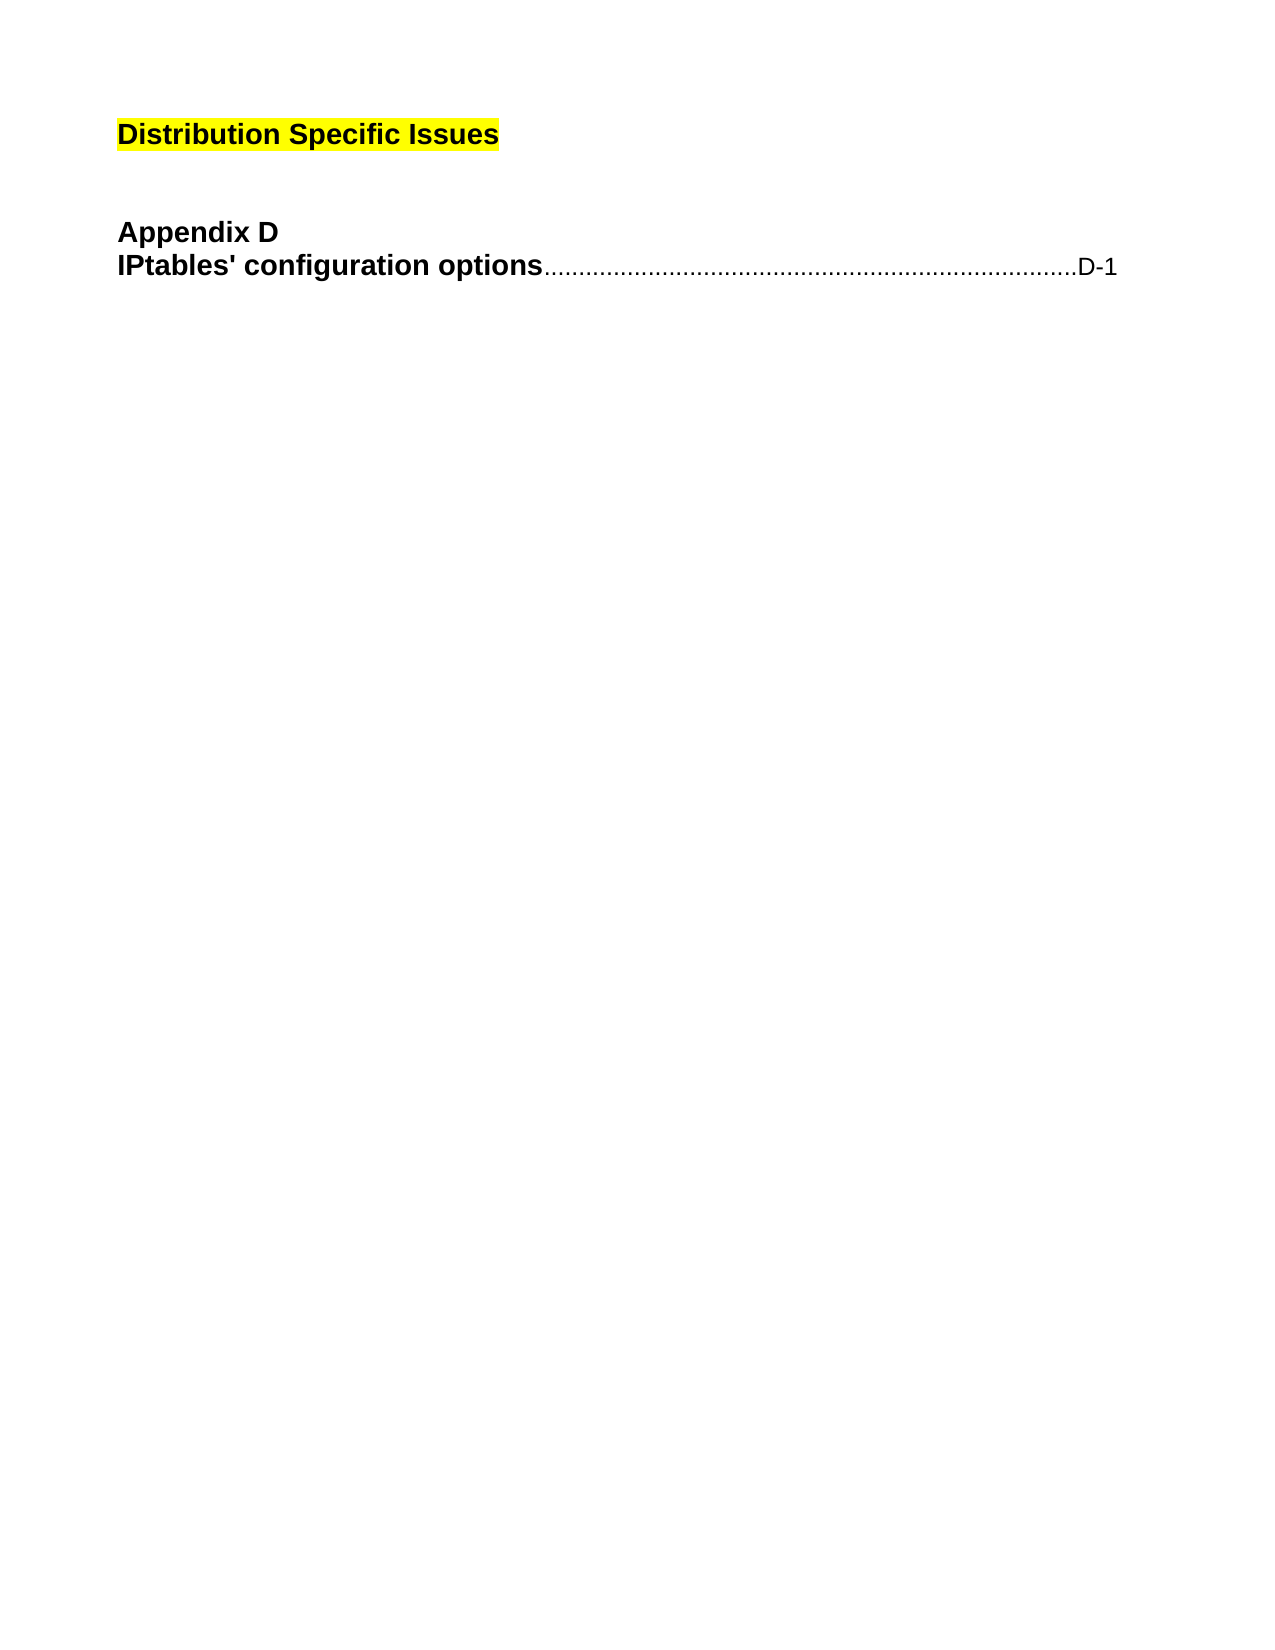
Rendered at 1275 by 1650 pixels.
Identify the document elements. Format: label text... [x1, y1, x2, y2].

text Distribution Specific Issues [117, 118, 1157, 151]
text Appendix D [117, 216, 1157, 248]
text IPtables' configuration options.............................................................................D-1 [117, 248, 1157, 281]
